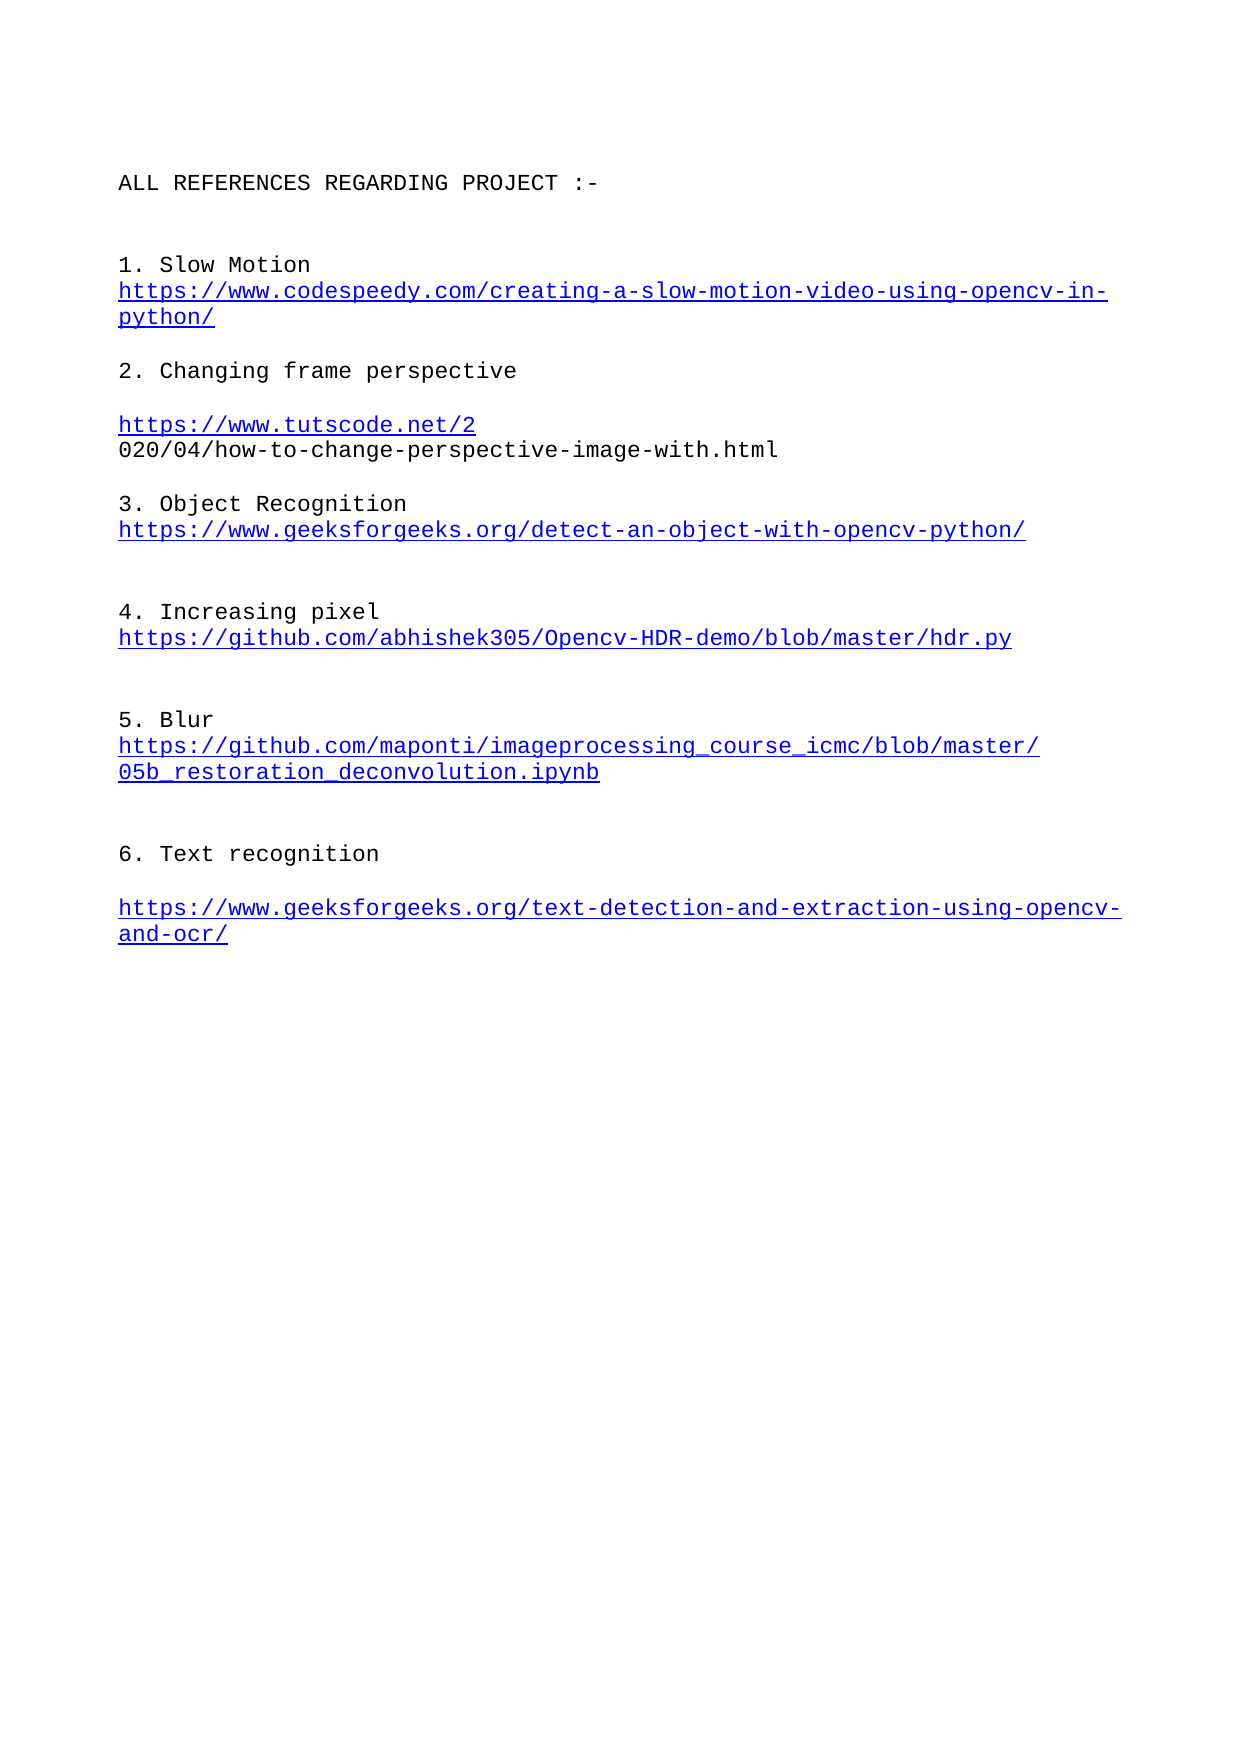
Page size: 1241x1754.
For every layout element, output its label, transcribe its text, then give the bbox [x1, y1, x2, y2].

text https://www.geeksforgeeks.org/detect-an-object-with-opencv-python/ [118, 519, 1122, 545]
text 1. Slow Motion [118, 253, 1122, 279]
text 6. Text recognition [118, 842, 1122, 868]
text 2. Changing frame perspective [118, 359, 1122, 385]
text https://github.com/maponti/imageprocessing_course_icmc/blob/master/05b_restoration_deconvolution.ipynb [118, 734, 1122, 786]
text https://www.tutscode.net/2 [118, 413, 1122, 439]
text ALL REFERENCES REGARDING PROJECT :- [118, 171, 1122, 197]
text https://www.codespeedy.com/creating-a-slow-motion-video-using-opencv-in-python/ [118, 279, 1122, 331]
text and-ocr/ [118, 919, 1122, 948]
text https://www.geeksforgeeks.org/text-detection-and-extraction-using-opencv- [118, 896, 1122, 918]
text 3. Object Recognition [118, 493, 1122, 519]
text 5. Blur [118, 709, 1122, 734]
text 4. Increasing pixel [118, 601, 1122, 627]
text https://github.com/abhishek305/Opencv-HDR-demo/blob/master/hdr.py [118, 627, 1122, 653]
text 020/04/how-to-change-perspective-image-with.html [118, 439, 1122, 465]
